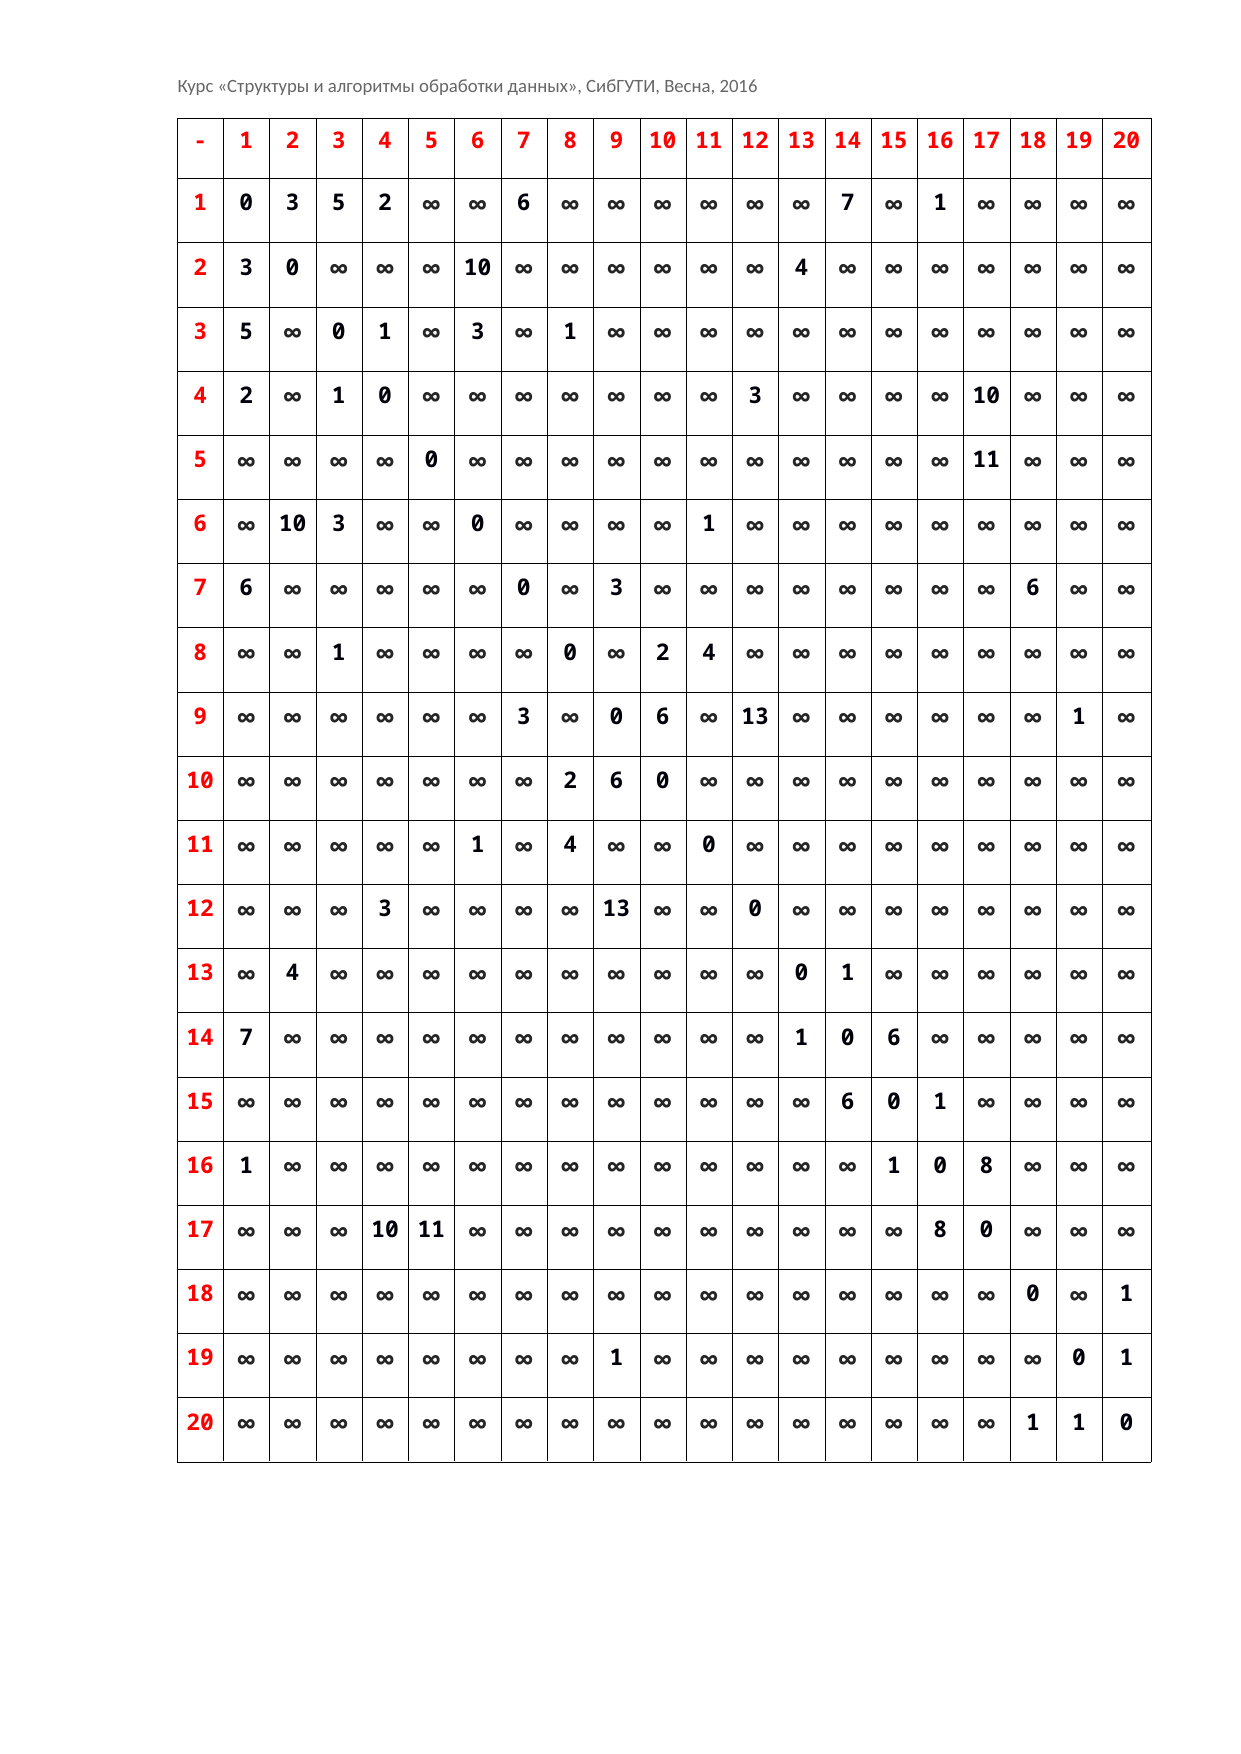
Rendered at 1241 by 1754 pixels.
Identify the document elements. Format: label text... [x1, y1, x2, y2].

table_cell ∞ [1011, 821, 1056, 884]
table_cell 7 [178, 564, 223, 627]
table_cell ∞ [872, 885, 917, 948]
table_cell ∞ [779, 693, 825, 756]
table_cell ∞ [455, 1013, 501, 1076]
table_cell ∞ [409, 1270, 454, 1333]
table_cell ∞ [964, 885, 1010, 948]
table_cell ∞ [1011, 179, 1056, 242]
table_cell ∞ [1057, 885, 1102, 948]
table_cell ∞ [779, 308, 825, 371]
table_cell 0 [826, 1013, 871, 1076]
table_cell 1 [317, 372, 362, 435]
table_cell 4 [779, 243, 825, 306]
table_cell 1 [918, 1078, 963, 1141]
table_cell ∞ [224, 500, 269, 563]
table_cell ∞ [641, 436, 686, 499]
table_cell ∞ [964, 179, 1010, 242]
table_cell 11 [964, 436, 1010, 499]
table_cell 0 [1011, 1270, 1056, 1333]
table_cell ∞ [918, 821, 963, 884]
table_cell 3 [317, 500, 362, 563]
table_cell ∞ [548, 179, 593, 242]
table_cell ∞ [363, 949, 408, 1012]
table_cell 1 [779, 1013, 825, 1076]
table_cell ∞ [918, 372, 963, 435]
table_cell ∞ [687, 885, 732, 948]
table_cell ∞ [918, 1398, 963, 1461]
table_cell ∞ [270, 628, 316, 691]
table_cell ∞ [548, 949, 593, 1012]
table_header 9 [594, 119, 640, 178]
table_cell 0 [548, 628, 593, 691]
table_cell ∞ [270, 693, 316, 756]
table_cell ∞ [409, 564, 454, 627]
table_cell ∞ [826, 372, 871, 435]
table_cell ∞ [1057, 1270, 1102, 1333]
table_cell ∞ [964, 1013, 1010, 1076]
table_cell ∞ [641, 1078, 686, 1141]
table_cell ∞ [826, 1398, 871, 1461]
table_cell ∞ [1011, 949, 1056, 1012]
table_header 15 [872, 119, 917, 178]
table_cell 5 [224, 308, 269, 371]
table_cell ∞ [1011, 500, 1056, 563]
table_cell ∞ [363, 243, 408, 306]
table_cell 6 [594, 757, 640, 820]
table_cell ∞ [224, 1270, 269, 1333]
table_cell 0 [918, 1142, 963, 1205]
table_cell ∞ [1057, 628, 1102, 691]
table_cell ∞ [1103, 1206, 1151, 1269]
table_cell 1 [1011, 1398, 1056, 1461]
table_cell ∞ [964, 564, 1010, 627]
table_cell ∞ [270, 1013, 316, 1076]
table_cell ∞ [455, 1334, 501, 1397]
table_cell ∞ [455, 372, 501, 435]
table_cell ∞ [455, 436, 501, 499]
table_cell ∞ [502, 1270, 547, 1333]
table_cell ∞ [1011, 372, 1056, 435]
table_cell ∞ [548, 564, 593, 627]
table_cell ∞ [502, 885, 547, 948]
table_cell ∞ [224, 1078, 269, 1141]
table_cell ∞ [826, 1270, 871, 1333]
table_cell ∞ [270, 1142, 316, 1205]
table_cell ∞ [964, 1270, 1010, 1333]
table_cell ∞ [409, 500, 454, 563]
table_cell ∞ [687, 1206, 732, 1269]
table_cell ∞ [409, 949, 454, 1012]
table_cell ∞ [270, 885, 316, 948]
table_cell ∞ [455, 179, 501, 242]
table_cell 5 [317, 179, 362, 242]
table_cell 1 [363, 308, 408, 371]
table_cell ∞ [826, 1334, 871, 1397]
table_cell ∞ [687, 1078, 732, 1141]
table_cell ∞ [779, 372, 825, 435]
table_cell ∞ [964, 693, 1010, 756]
table_cell 1 [224, 1142, 269, 1205]
table_cell ∞ [918, 436, 963, 499]
table_cell ∞ [317, 885, 362, 948]
table_cell 8 [178, 628, 223, 691]
table_cell ∞ [1011, 628, 1056, 691]
table_cell ∞ [779, 628, 825, 691]
table_cell ∞ [409, 628, 454, 691]
table_cell 4 [270, 949, 316, 1012]
table_cell ∞ [502, 243, 547, 306]
table_cell ∞ [224, 1334, 269, 1397]
table_cell ∞ [733, 1142, 778, 1205]
table_cell 0 [641, 757, 686, 820]
table_cell ∞ [687, 179, 732, 242]
table_cell ∞ [641, 1334, 686, 1397]
table_cell ∞ [687, 1013, 732, 1076]
table_cell ∞ [317, 1206, 362, 1269]
table_cell 1 [1103, 1334, 1151, 1397]
table_cell ∞ [641, 1013, 686, 1076]
table_cell 0 [363, 372, 408, 435]
table_cell ∞ [455, 564, 501, 627]
table_cell ∞ [826, 436, 871, 499]
table_cell ∞ [270, 1334, 316, 1397]
table_cell ∞ [317, 949, 362, 1012]
table_cell ∞ [779, 179, 825, 242]
table_cell ∞ [779, 500, 825, 563]
table_cell ∞ [594, 179, 640, 242]
table_cell ∞ [1011, 1013, 1056, 1076]
table_header 14 [826, 119, 871, 178]
table_cell ∞ [594, 949, 640, 1012]
table_cell ∞ [455, 1206, 501, 1269]
table_cell 10 [178, 757, 223, 820]
table_cell 3 [594, 564, 640, 627]
table_cell ∞ [317, 1270, 362, 1333]
table_cell 1 [455, 821, 501, 884]
table_cell ∞ [1057, 757, 1102, 820]
table_cell ∞ [594, 1398, 640, 1461]
table_cell ∞ [779, 564, 825, 627]
table_cell 1 [317, 628, 362, 691]
table_cell ∞ [733, 1334, 778, 1397]
table_cell ∞ [1057, 1206, 1102, 1269]
table_cell 20 [178, 1398, 223, 1461]
table_cell ∞ [502, 1206, 547, 1269]
table_cell ∞ [1103, 179, 1151, 242]
table_cell ∞ [1011, 1142, 1056, 1205]
table_cell ∞ [964, 628, 1010, 691]
table_cell ∞ [455, 885, 501, 948]
table_cell ∞ [964, 1334, 1010, 1397]
table_cell 13 [733, 693, 778, 756]
table_cell 7 [224, 1013, 269, 1076]
table_cell ∞ [872, 436, 917, 499]
table_cell ∞ [641, 500, 686, 563]
table_cell ∞ [733, 500, 778, 563]
table_cell ∞ [363, 1398, 408, 1461]
table_cell ∞ [409, 308, 454, 371]
table_cell ∞ [317, 243, 362, 306]
table_header 6 [455, 119, 501, 178]
table_cell 16 [178, 1142, 223, 1205]
table_cell ∞ [918, 757, 963, 820]
table_cell ∞ [224, 693, 269, 756]
table_cell ∞ [733, 243, 778, 306]
table_cell ∞ [502, 500, 547, 563]
table_cell 1 [178, 179, 223, 242]
table_cell 2 [224, 372, 269, 435]
table_cell ∞ [548, 1142, 593, 1205]
table_cell ∞ [1103, 1013, 1151, 1076]
table_cell ∞ [779, 821, 825, 884]
table_header 8 [548, 119, 593, 178]
table_cell ∞ [409, 1078, 454, 1141]
table_cell ∞ [1103, 243, 1151, 306]
table_cell ∞ [363, 1142, 408, 1205]
table_cell ∞ [733, 308, 778, 371]
table_cell ∞ [502, 308, 547, 371]
table_cell ∞ [270, 1270, 316, 1333]
table_cell 3 [178, 308, 223, 371]
table_cell ∞ [641, 1206, 686, 1269]
table_cell ∞ [363, 436, 408, 499]
table_cell ∞ [872, 243, 917, 306]
table_cell ∞ [1011, 243, 1056, 306]
table_cell ∞ [964, 757, 1010, 820]
table_cell ∞ [409, 1142, 454, 1205]
table_cell 1 [687, 500, 732, 563]
table_cell ∞ [733, 949, 778, 1012]
table_cell ∞ [409, 885, 454, 948]
table_cell ∞ [1057, 500, 1102, 563]
table_cell ∞ [502, 949, 547, 1012]
table_cell ∞ [548, 1334, 593, 1397]
table_cell 8 [918, 1206, 963, 1269]
table_header 17 [964, 119, 1010, 178]
table_cell 3 [733, 372, 778, 435]
table_cell ∞ [641, 372, 686, 435]
table_cell ∞ [779, 1270, 825, 1333]
table_cell ∞ [224, 628, 269, 691]
table_cell 8 [964, 1142, 1010, 1205]
table_cell 0 [455, 500, 501, 563]
table_cell ∞ [1057, 436, 1102, 499]
table_cell ∞ [687, 308, 732, 371]
table_cell ∞ [1011, 1206, 1056, 1269]
table_cell ∞ [687, 1334, 732, 1397]
table_cell ∞ [317, 1078, 362, 1141]
table_cell ∞ [502, 757, 547, 820]
table_cell ∞ [918, 1013, 963, 1076]
table_cell ∞ [224, 949, 269, 1012]
table_cell ∞ [455, 628, 501, 691]
table_cell 6 [872, 1013, 917, 1076]
table_cell ∞ [317, 757, 362, 820]
table_cell ∞ [687, 1398, 732, 1461]
table_cell 4 [687, 628, 732, 691]
table_cell ∞ [779, 1078, 825, 1141]
table_cell 0 [317, 308, 362, 371]
table_header 20 [1103, 119, 1151, 178]
table_cell ∞ [363, 1270, 408, 1333]
table_cell ∞ [826, 1206, 871, 1269]
table_cell ∞ [826, 757, 871, 820]
table_cell ∞ [1011, 308, 1056, 371]
table_cell ∞ [826, 628, 871, 691]
table_cell ∞ [1011, 1334, 1056, 1397]
table_cell ∞ [1103, 436, 1151, 499]
table_cell 11 [409, 1206, 454, 1269]
table_cell 1 [594, 1334, 640, 1397]
table_cell ∞ [641, 243, 686, 306]
table_header 7 [502, 119, 547, 178]
table_cell ∞ [594, 821, 640, 884]
table_cell ∞ [317, 693, 362, 756]
table_cell ∞ [733, 821, 778, 884]
table_cell ∞ [1103, 1142, 1151, 1205]
table_cell 0 [872, 1078, 917, 1141]
table_cell ∞ [872, 949, 917, 1012]
table_cell ∞ [964, 243, 1010, 306]
table_cell ∞ [872, 628, 917, 691]
table_cell 3 [502, 693, 547, 756]
table_cell ∞ [224, 1206, 269, 1269]
table_cell ∞ [548, 243, 593, 306]
table_header - [178, 119, 223, 178]
table_cell ∞ [641, 308, 686, 371]
table_cell ∞ [733, 1078, 778, 1141]
table_cell 9 [178, 693, 223, 756]
table_cell 0 [270, 243, 316, 306]
table_cell ∞ [270, 308, 316, 371]
table_cell ∞ [594, 1078, 640, 1141]
table_cell 19 [178, 1334, 223, 1397]
table_cell ∞ [455, 693, 501, 756]
table_cell ∞ [687, 757, 732, 820]
table_cell ∞ [363, 757, 408, 820]
table_cell ∞ [872, 1206, 917, 1269]
table_cell 2 [363, 179, 408, 242]
table_header 5 [409, 119, 454, 178]
table_cell 2 [641, 628, 686, 691]
table_cell ∞ [641, 564, 686, 627]
table_cell ∞ [548, 885, 593, 948]
table_cell 10 [964, 372, 1010, 435]
table_cell ∞ [964, 308, 1010, 371]
table_cell 0 [733, 885, 778, 948]
table_cell ∞ [317, 436, 362, 499]
table_cell 0 [502, 564, 547, 627]
table_cell ∞ [733, 757, 778, 820]
table_cell 0 [779, 949, 825, 1012]
table_cell ∞ [1057, 308, 1102, 371]
table_cell ∞ [363, 564, 408, 627]
table_cell ∞ [687, 949, 732, 1012]
table_cell ∞ [779, 757, 825, 820]
table_cell 3 [363, 885, 408, 948]
table_cell ∞ [317, 564, 362, 627]
table_cell ∞ [317, 1398, 362, 1461]
table_cell ∞ [594, 1013, 640, 1076]
table_cell ∞ [1011, 693, 1056, 756]
table_cell ∞ [826, 821, 871, 884]
table_cell ∞ [872, 500, 917, 563]
table_cell ∞ [502, 1142, 547, 1205]
table_cell 17 [178, 1206, 223, 1269]
table_header 4 [363, 119, 408, 178]
table_cell ∞ [687, 564, 732, 627]
table_cell ∞ [224, 821, 269, 884]
table_cell ∞ [779, 1142, 825, 1205]
table_cell ∞ [826, 308, 871, 371]
table_cell 0 [594, 693, 640, 756]
table_cell ∞ [363, 1334, 408, 1397]
table_cell ∞ [641, 949, 686, 1012]
table_cell ∞ [687, 243, 732, 306]
table_cell ∞ [918, 1334, 963, 1397]
table_cell ∞ [548, 436, 593, 499]
table_cell ∞ [548, 1398, 593, 1461]
table_cell 12 [178, 885, 223, 948]
table_cell ∞ [918, 564, 963, 627]
table_cell ∞ [872, 1270, 917, 1333]
table_cell 1 [826, 949, 871, 1012]
table_cell ∞ [872, 821, 917, 884]
table_cell ∞ [1057, 1142, 1102, 1205]
table_cell ∞ [964, 821, 1010, 884]
table_cell ∞ [455, 1142, 501, 1205]
table_cell ∞ [779, 1334, 825, 1397]
table_cell ∞ [733, 1270, 778, 1333]
table_cell ∞ [964, 500, 1010, 563]
table_cell ∞ [641, 1142, 686, 1205]
table_cell 10 [455, 243, 501, 306]
table_cell 3 [270, 179, 316, 242]
table_cell ∞ [270, 564, 316, 627]
table_cell ∞ [641, 885, 686, 948]
table_header 2 [270, 119, 316, 178]
table_cell ∞ [918, 693, 963, 756]
table_cell ∞ [455, 1078, 501, 1141]
table_cell ∞ [733, 564, 778, 627]
table_cell ∞ [779, 1206, 825, 1269]
table_cell ∞ [594, 436, 640, 499]
table_cell ∞ [687, 693, 732, 756]
table_cell ∞ [224, 757, 269, 820]
table_cell ∞ [548, 1078, 593, 1141]
table_cell 2 [178, 243, 223, 306]
table_cell 10 [270, 500, 316, 563]
table_cell ∞ [548, 693, 593, 756]
table_cell ∞ [1103, 821, 1151, 884]
table_cell ∞ [1011, 757, 1056, 820]
table_cell ∞ [1103, 564, 1151, 627]
table_cell ∞ [594, 628, 640, 691]
table_header 11 [687, 119, 732, 178]
table_cell ∞ [548, 500, 593, 563]
table_cell ∞ [548, 1206, 593, 1269]
table_cell ∞ [964, 949, 1010, 1012]
table_cell ∞ [872, 179, 917, 242]
table_cell ∞ [1057, 372, 1102, 435]
table_cell ∞ [594, 1206, 640, 1269]
table_cell ∞ [872, 308, 917, 371]
table_cell 0 [224, 179, 269, 242]
table_cell ∞ [594, 308, 640, 371]
table_cell ∞ [733, 628, 778, 691]
table_cell ∞ [1103, 757, 1151, 820]
table_cell ∞ [733, 1398, 778, 1461]
table_cell ∞ [1103, 1078, 1151, 1141]
table_cell 6 [502, 179, 547, 242]
table_cell ∞ [409, 1334, 454, 1397]
table_cell ∞ [502, 1013, 547, 1076]
table_cell 6 [224, 564, 269, 627]
table_cell ∞ [641, 1270, 686, 1333]
table_cell ∞ [548, 372, 593, 435]
table_cell ∞ [409, 757, 454, 820]
table_cell ∞ [872, 693, 917, 756]
table_cell ∞ [363, 693, 408, 756]
table_cell 0 [964, 1206, 1010, 1269]
table_cell ∞ [687, 1142, 732, 1205]
table_cell ∞ [687, 372, 732, 435]
table_cell ∞ [918, 885, 963, 948]
table_cell 4 [548, 821, 593, 884]
table_cell ∞ [1011, 1078, 1056, 1141]
table_cell ∞ [826, 885, 871, 948]
table_cell ∞ [594, 500, 640, 563]
table_cell ∞ [502, 436, 547, 499]
table_cell ∞ [1057, 564, 1102, 627]
table_cell ∞ [1011, 436, 1056, 499]
table_header 18 [1011, 119, 1056, 178]
table_cell ∞ [918, 1270, 963, 1333]
table_cell ∞ [733, 179, 778, 242]
table_cell ∞ [502, 1078, 547, 1141]
table_cell 1 [918, 179, 963, 242]
table_header 12 [733, 119, 778, 178]
table_cell ∞ [409, 243, 454, 306]
table_cell ∞ [1103, 628, 1151, 691]
table_cell ∞ [594, 1142, 640, 1205]
table_cell 1 [872, 1142, 917, 1205]
table_cell ∞ [641, 179, 686, 242]
table_cell ∞ [1011, 885, 1056, 948]
table_cell ∞ [502, 372, 547, 435]
table_cell ∞ [270, 436, 316, 499]
table_cell ∞ [363, 628, 408, 691]
table_cell ∞ [1103, 500, 1151, 563]
table_cell ∞ [409, 693, 454, 756]
table_cell ∞ [1057, 179, 1102, 242]
table_cell 6 [641, 693, 686, 756]
table_cell ∞ [1057, 949, 1102, 1012]
table_cell ∞ [964, 1398, 1010, 1461]
table_cell ∞ [1103, 949, 1151, 1012]
table_cell ∞ [409, 1398, 454, 1461]
table_cell ∞ [270, 372, 316, 435]
table_cell 15 [178, 1078, 223, 1141]
table_cell ∞ [918, 949, 963, 1012]
table_header 3 [317, 119, 362, 178]
table_cell ∞ [872, 757, 917, 820]
table_cell ∞ [779, 436, 825, 499]
table_cell 0 [1057, 1334, 1102, 1397]
table_cell ∞ [455, 949, 501, 1012]
table_cell ∞ [594, 372, 640, 435]
table_cell ∞ [363, 1078, 408, 1141]
table_cell ∞ [224, 1398, 269, 1461]
table_cell 4 [178, 372, 223, 435]
table_cell ∞ [502, 1334, 547, 1397]
table_cell ∞ [363, 1013, 408, 1076]
table_header 13 [779, 119, 825, 178]
table_cell 3 [455, 308, 501, 371]
table_cell ∞ [1057, 1013, 1102, 1076]
table_cell 11 [178, 821, 223, 884]
table_cell ∞ [317, 1142, 362, 1205]
table_cell ∞ [918, 628, 963, 691]
table_cell ∞ [918, 308, 963, 371]
table_cell 13 [594, 885, 640, 948]
table_cell ∞ [317, 1013, 362, 1076]
table_cell 14 [178, 1013, 223, 1076]
table_cell 10 [363, 1206, 408, 1269]
table_cell 7 [826, 179, 871, 242]
table_cell ∞ [270, 1398, 316, 1461]
table_cell ∞ [1057, 243, 1102, 306]
table_cell 18 [178, 1270, 223, 1333]
table_cell 5 [178, 436, 223, 499]
table_cell ∞ [918, 500, 963, 563]
table_cell ∞ [1103, 308, 1151, 371]
table_cell ∞ [779, 885, 825, 948]
table_cell ∞ [1057, 1078, 1102, 1141]
table_cell ∞ [826, 564, 871, 627]
table_cell ∞ [317, 1334, 362, 1397]
table_cell ∞ [872, 564, 917, 627]
table_header 16 [918, 119, 963, 178]
table_cell ∞ [918, 243, 963, 306]
table_cell ∞ [687, 436, 732, 499]
table_cell 13 [178, 949, 223, 1012]
table_cell ∞ [733, 436, 778, 499]
table_cell ∞ [455, 1398, 501, 1461]
table_cell ∞ [455, 1270, 501, 1333]
table_cell 1 [548, 308, 593, 371]
table_cell ∞ [317, 821, 362, 884]
table_cell 6 [178, 500, 223, 563]
table_cell 3 [224, 243, 269, 306]
table_cell ∞ [502, 628, 547, 691]
table_cell ∞ [455, 757, 501, 820]
table_cell ∞ [502, 1398, 547, 1461]
table_cell ∞ [641, 1398, 686, 1461]
table_cell ∞ [409, 372, 454, 435]
table_cell ∞ [1103, 885, 1151, 948]
table_cell ∞ [826, 693, 871, 756]
table_cell ∞ [270, 1078, 316, 1141]
table_cell 0 [1103, 1398, 1151, 1461]
table_cell ∞ [779, 1398, 825, 1461]
table_cell ∞ [548, 1013, 593, 1076]
table_cell ∞ [733, 1206, 778, 1269]
table_cell ∞ [872, 372, 917, 435]
table_cell ∞ [363, 500, 408, 563]
table_cell ∞ [872, 1334, 917, 1397]
table_header 19 [1057, 119, 1102, 178]
table_cell 6 [1011, 564, 1056, 627]
table_cell 1 [1103, 1270, 1151, 1333]
table_header 10 [641, 119, 686, 178]
table_cell ∞ [409, 179, 454, 242]
table_cell 1 [1057, 1398, 1102, 1461]
table_cell ∞ [224, 885, 269, 948]
table_cell ∞ [1103, 693, 1151, 756]
table_cell ∞ [687, 1270, 732, 1333]
table_cell ∞ [1057, 821, 1102, 884]
table_cell ∞ [502, 821, 547, 884]
table_cell ∞ [964, 1078, 1010, 1141]
table_cell 2 [548, 757, 593, 820]
table_cell ∞ [270, 821, 316, 884]
table_cell ∞ [224, 436, 269, 499]
table_cell ∞ [409, 821, 454, 884]
table_cell 0 [409, 436, 454, 499]
table_cell ∞ [548, 1270, 593, 1333]
table_cell ∞ [1103, 372, 1151, 435]
table_cell ∞ [826, 1142, 871, 1205]
table_cell 6 [826, 1078, 871, 1141]
table_cell 0 [687, 821, 732, 884]
table_cell ∞ [594, 1270, 640, 1333]
table_cell ∞ [872, 1398, 917, 1461]
table_cell ∞ [826, 243, 871, 306]
table_cell ∞ [409, 1013, 454, 1076]
table_cell ∞ [733, 1013, 778, 1076]
table_header 1 [224, 119, 269, 178]
table_cell ∞ [270, 1206, 316, 1269]
table_cell 1 [1057, 693, 1102, 756]
table_cell ∞ [363, 821, 408, 884]
table_cell ∞ [826, 500, 871, 563]
table_cell ∞ [641, 821, 686, 884]
table_cell ∞ [270, 757, 316, 820]
table_cell ∞ [594, 243, 640, 306]
